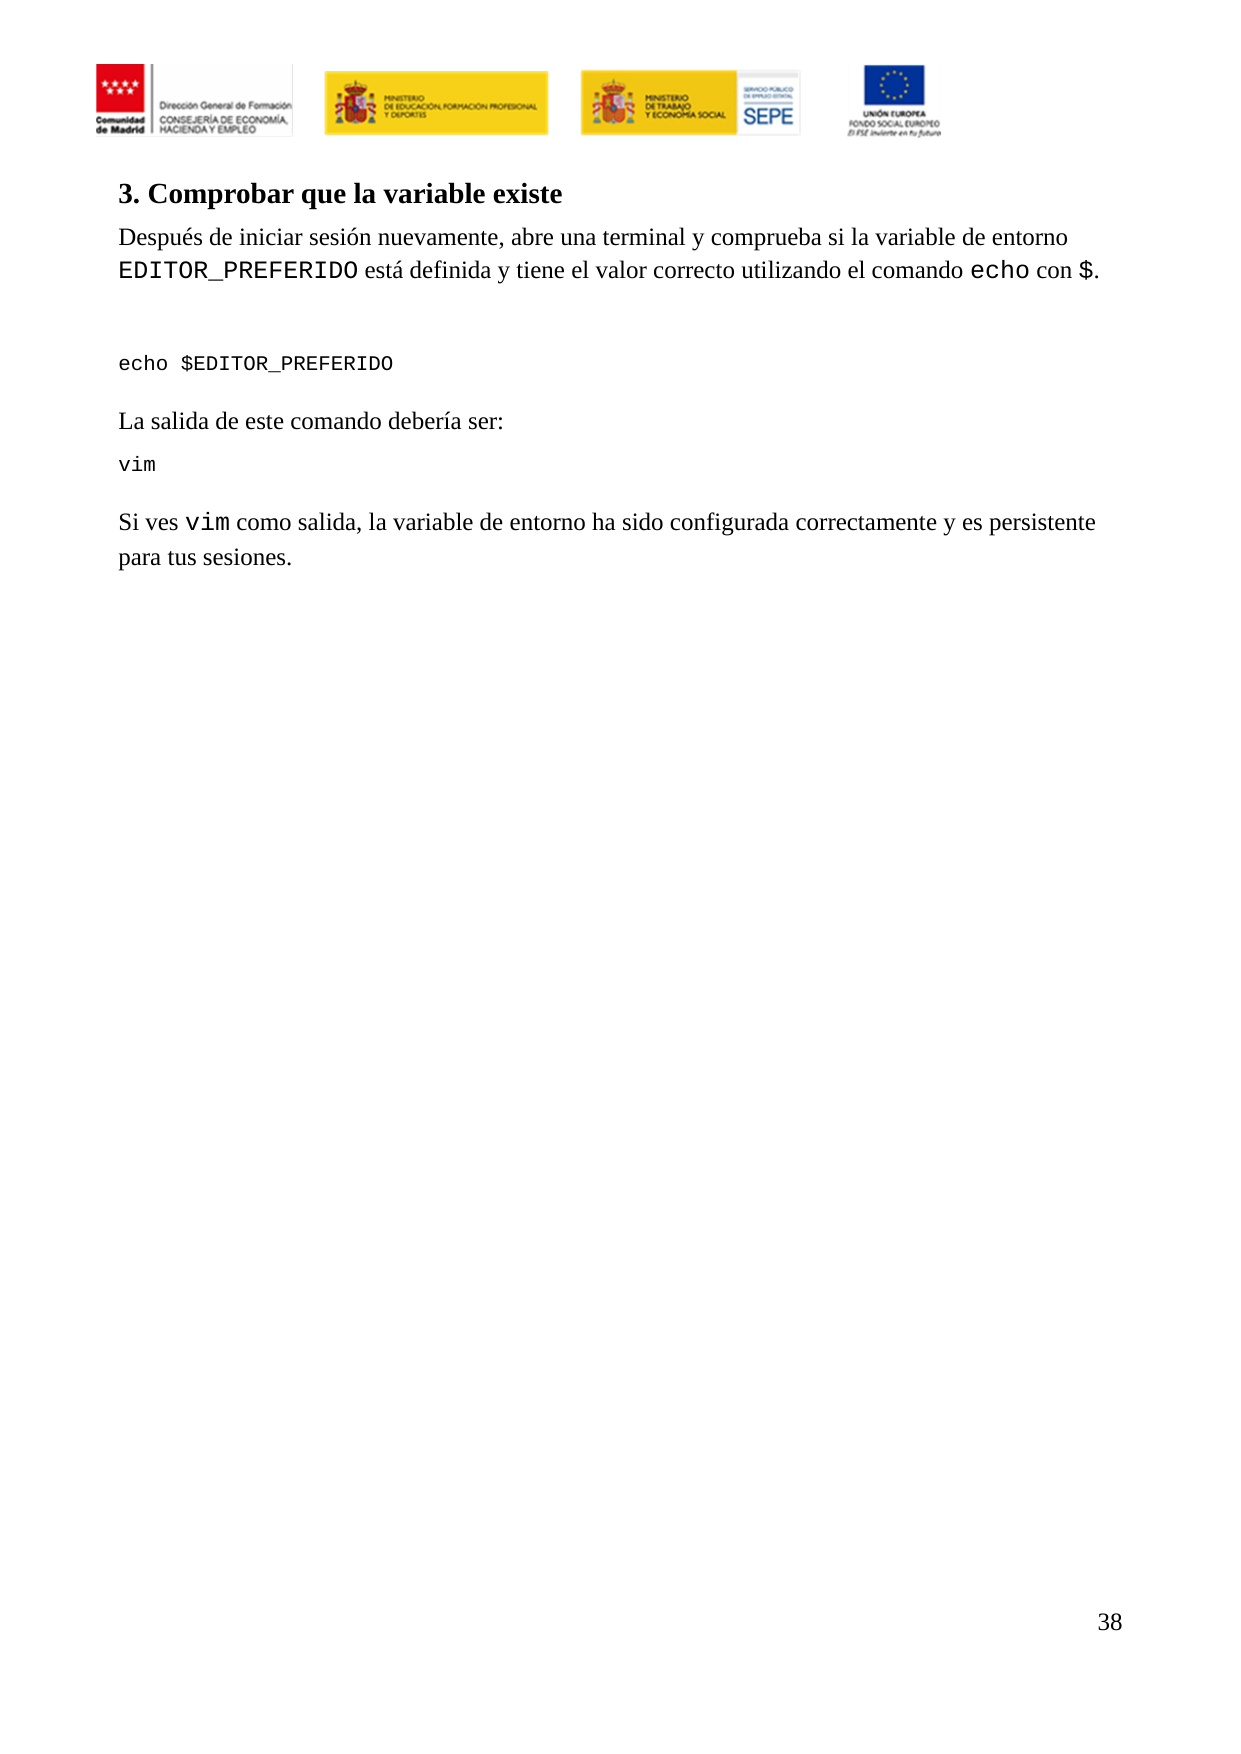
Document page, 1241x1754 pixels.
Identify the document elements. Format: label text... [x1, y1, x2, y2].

text Después de iniciar sesión nuevamente, abre una terminal y comprueba si la variable de entorno EDITOR_PREFERIDO está definida y tiene el valor correcto utilizando el comando echo con $. [118, 222, 1122, 286]
text Si ves vim como salida, la variable de entorno ha sido configurada correctamente y es persistente para tus sesiones. [118, 507, 1122, 571]
picture [96, 64, 942, 140]
text vim [118, 454, 1122, 477]
text echo $EDITOR_PREFERIDO [118, 353, 1122, 377]
subtitle 3. Comprobar que la variable existe [118, 176, 1122, 210]
text La salida de este comando debería ser: [118, 406, 1122, 435]
